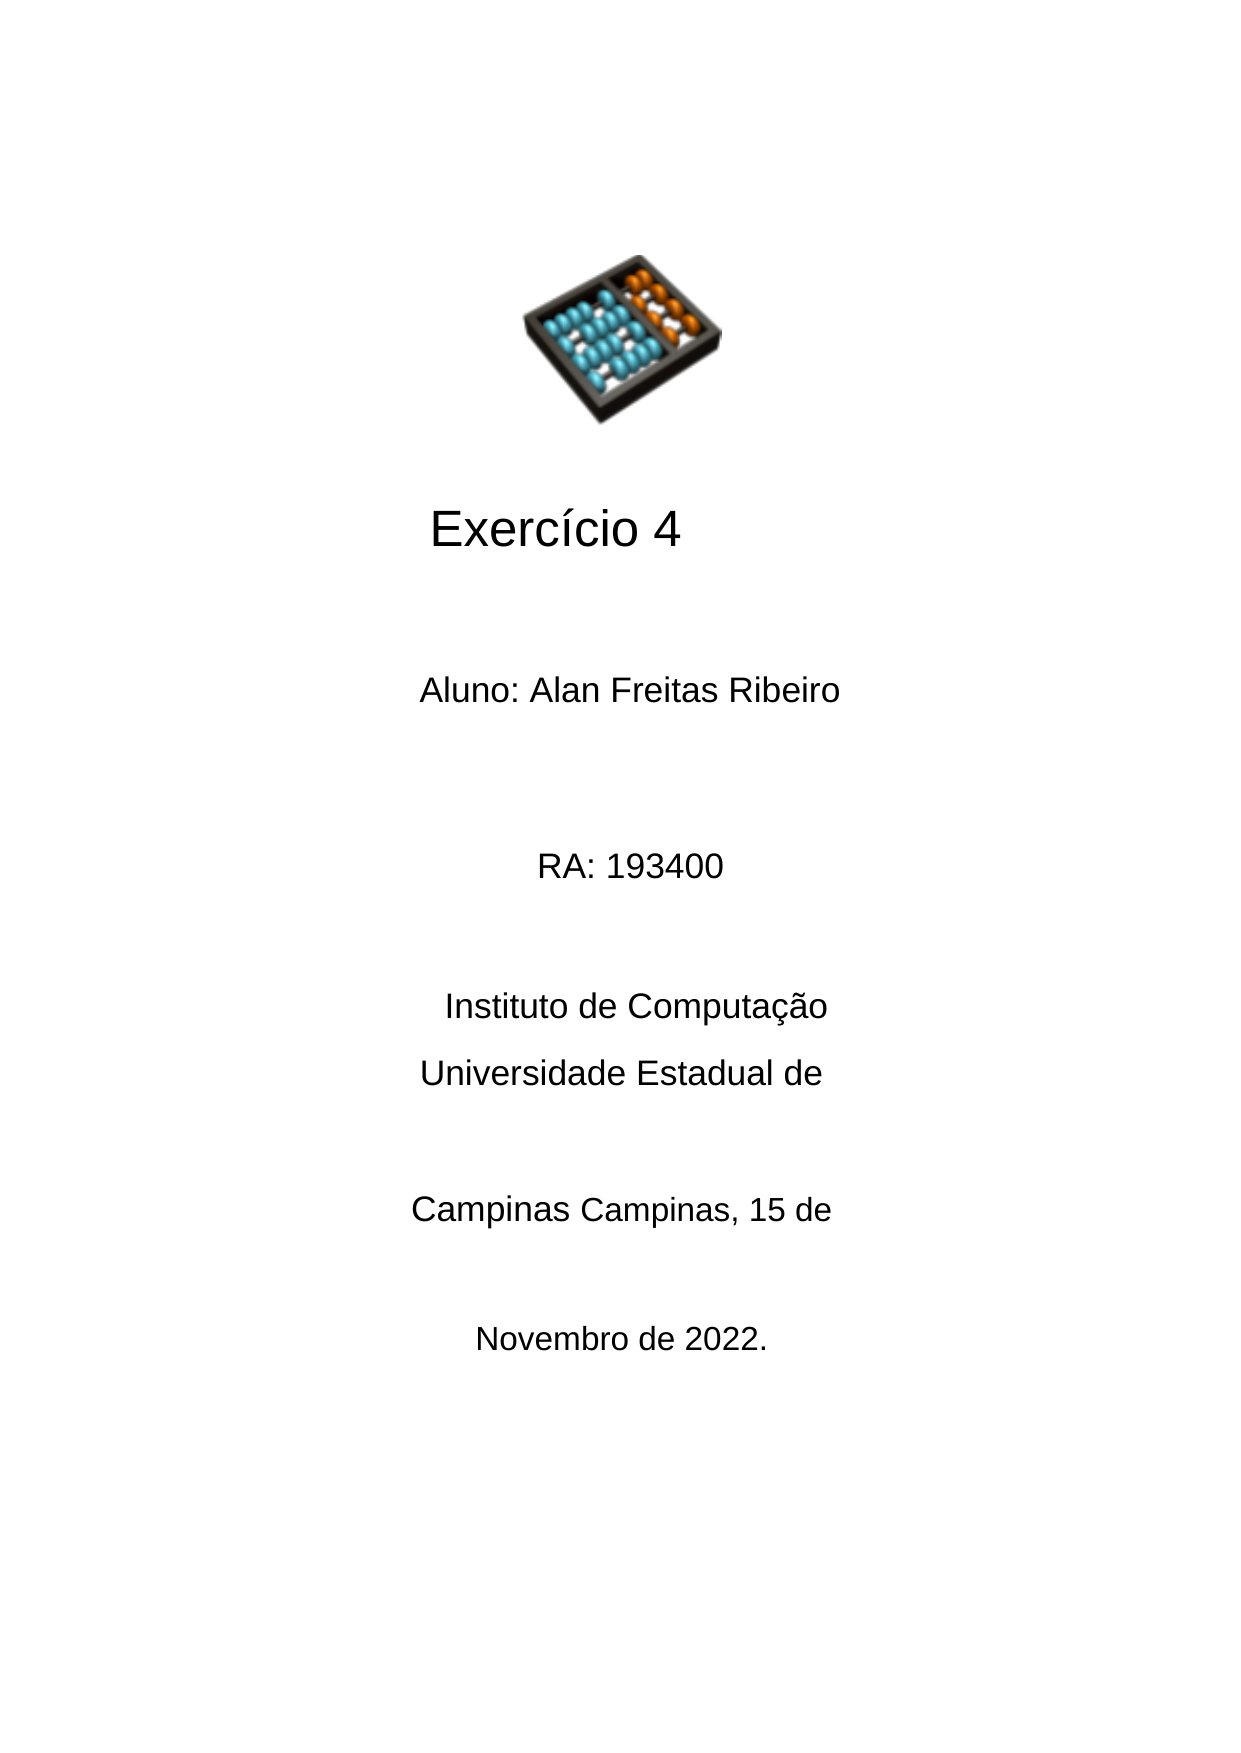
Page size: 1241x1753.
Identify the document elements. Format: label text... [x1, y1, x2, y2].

text Instituto de Computação [199, 985, 828, 1026]
picture [519, 255, 722, 429]
text Exercício 4 [429, 498, 1023, 557]
text Universidade Estadual de Campinas Campinas, 15 de Novembro de 2022. [336, 1052, 907, 1358]
text Aluno: Alan Freitas Ribeiro [199, 669, 841, 710]
text RA: 193400 [199, 846, 724, 886]
